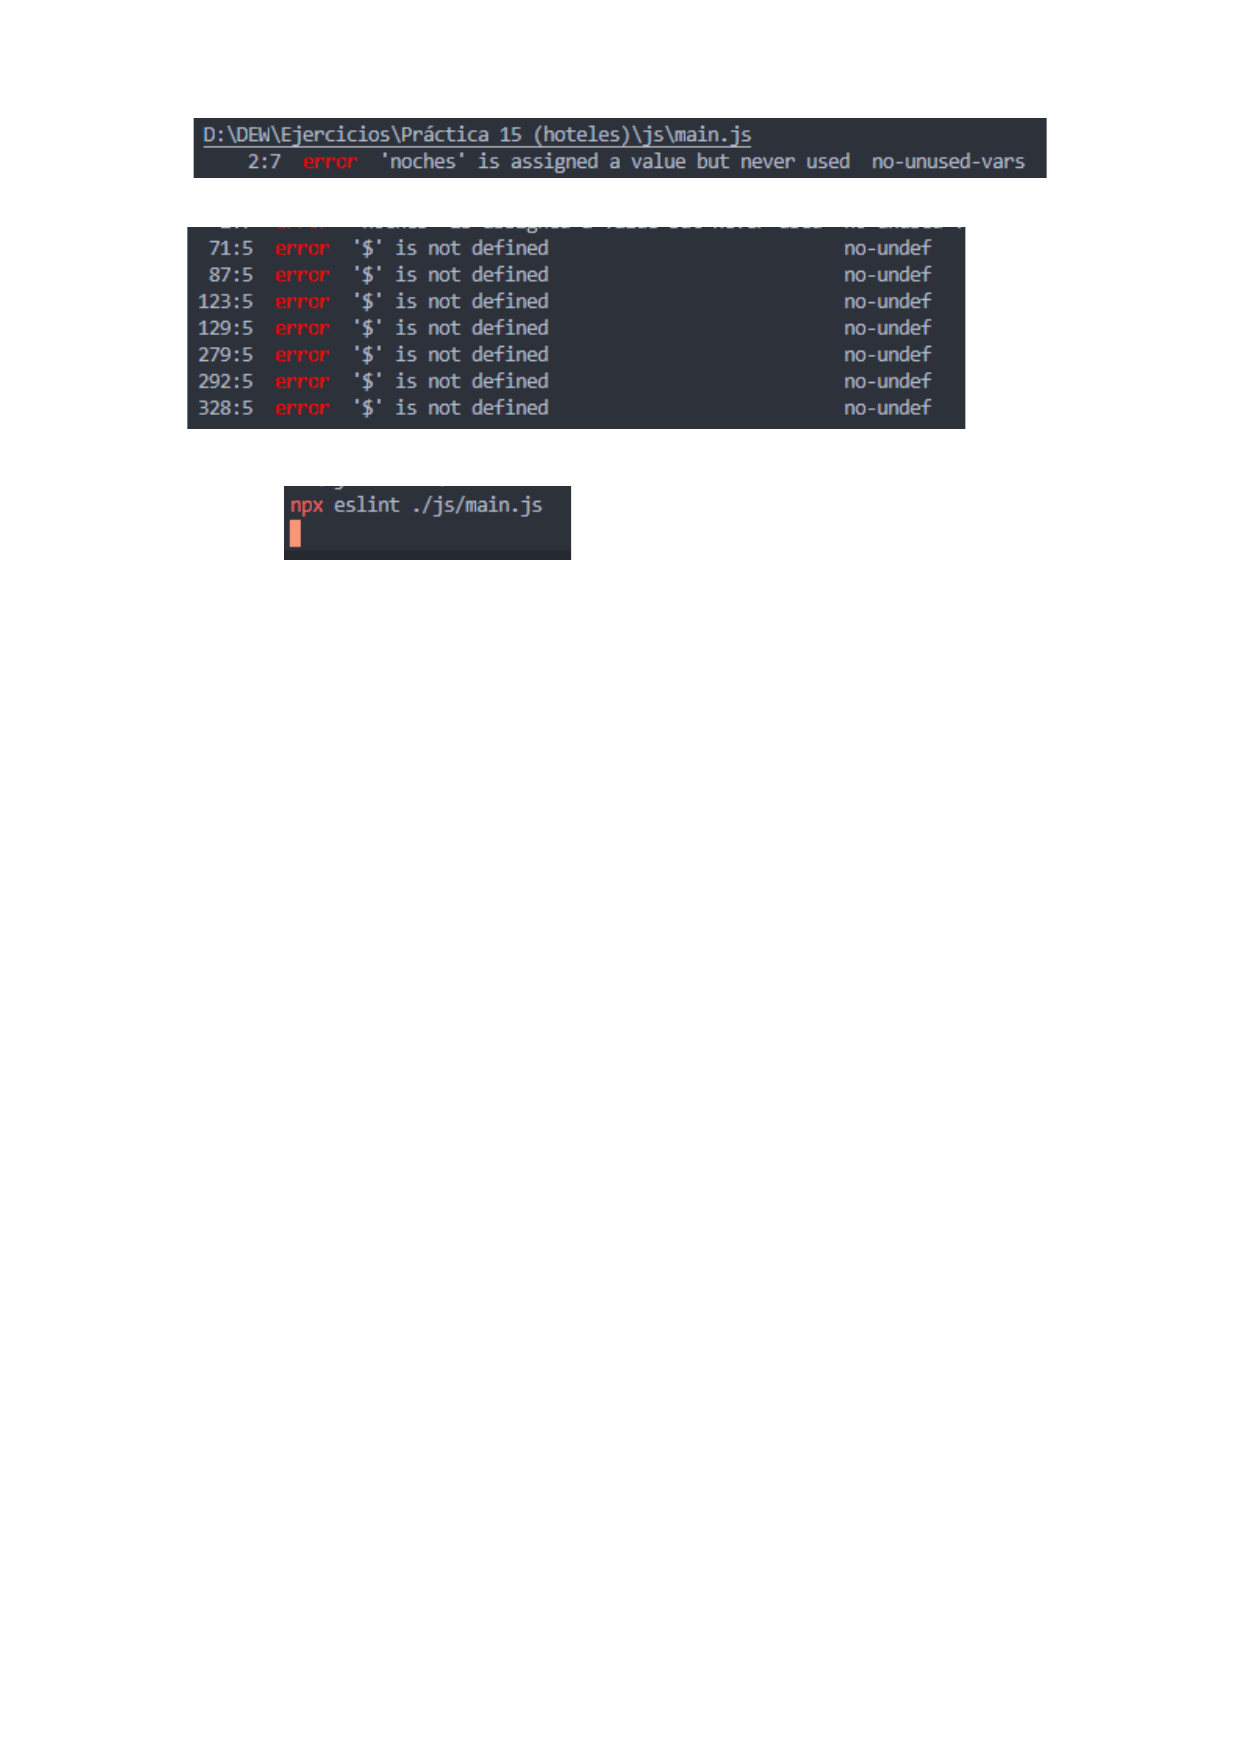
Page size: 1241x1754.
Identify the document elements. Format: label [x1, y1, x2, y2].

picture [193, 118, 1047, 178]
picture [284, 486, 572, 560]
picture [187, 227, 966, 429]
